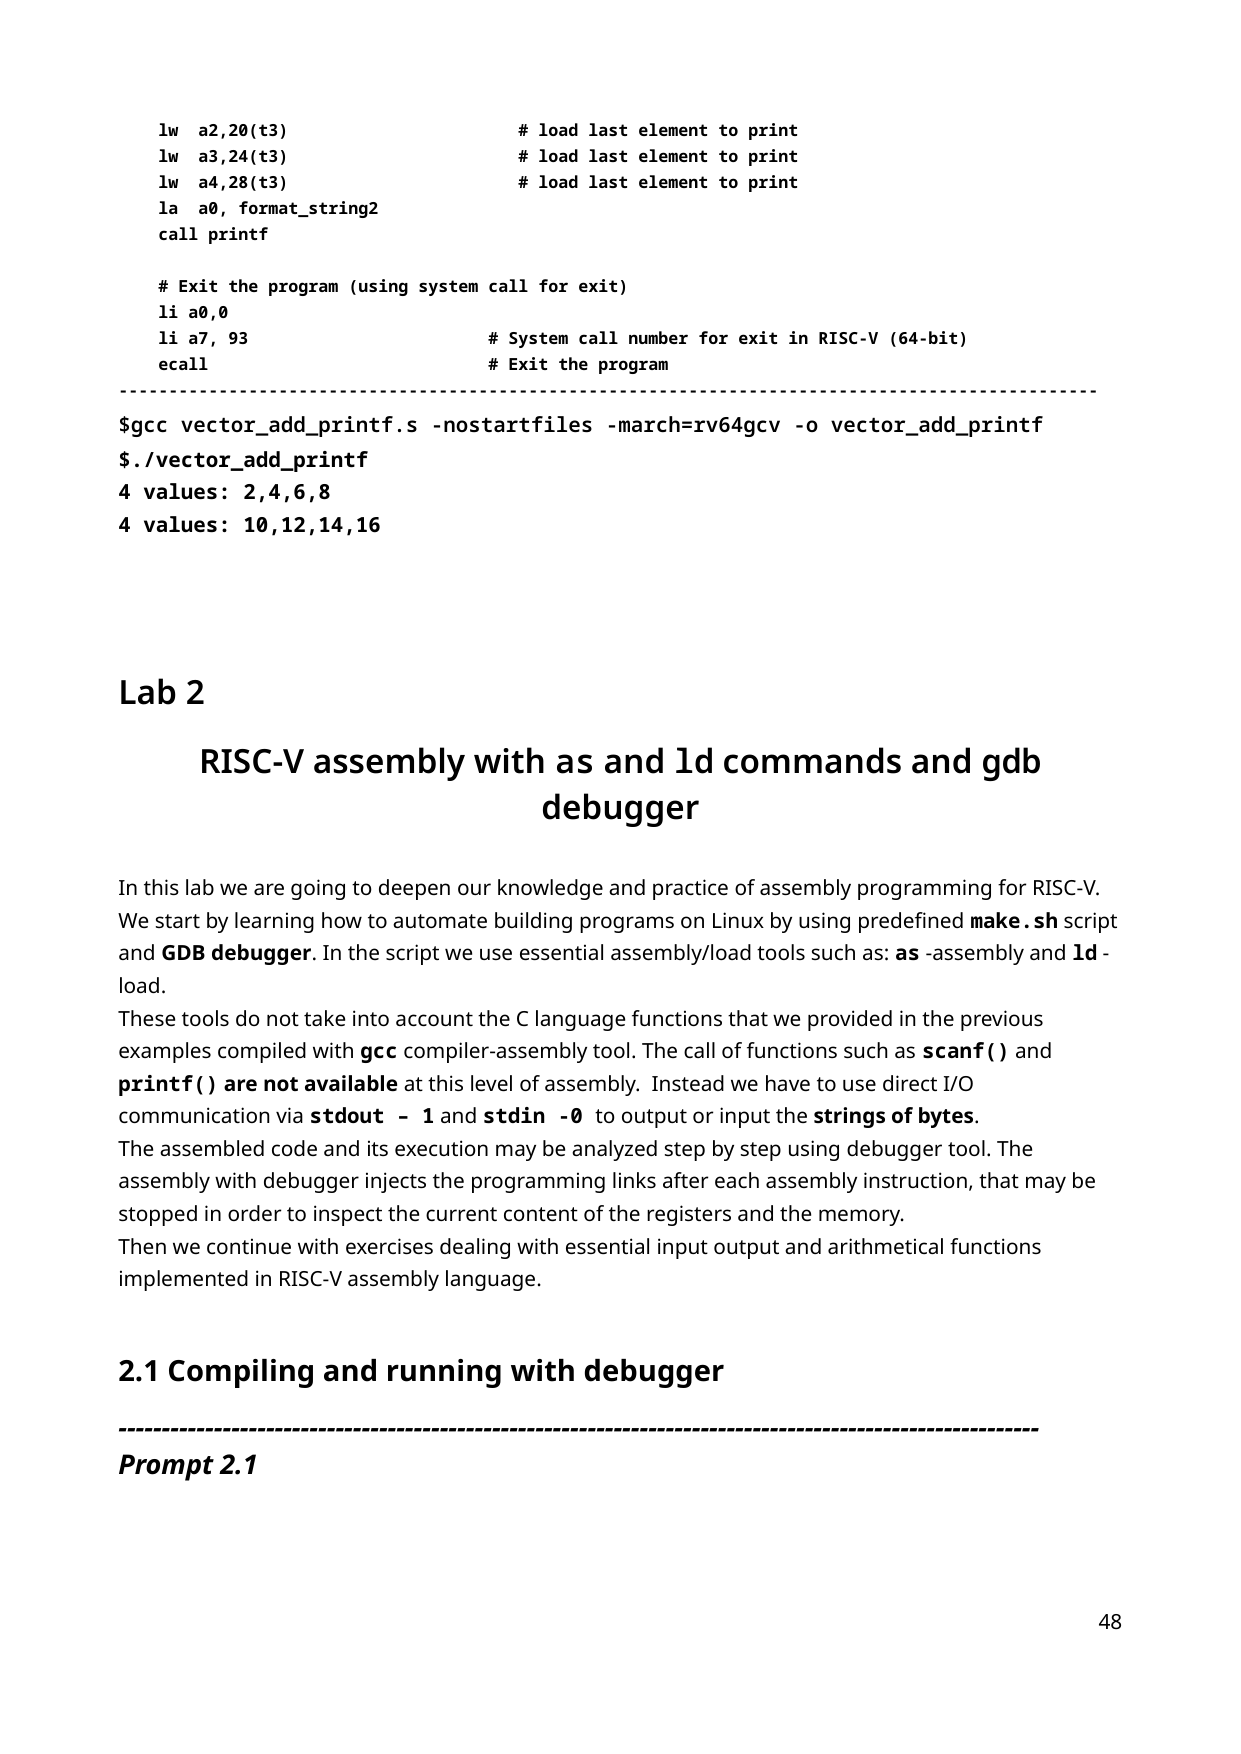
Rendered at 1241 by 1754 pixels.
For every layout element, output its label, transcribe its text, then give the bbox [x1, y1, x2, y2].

text la a0, format_string2 [118, 196, 1122, 219]
subtitle 2.1 Compiling and running with debugger [118, 1351, 1122, 1390]
text These tools do not take into account the C language functions that we provided in the previous examples compiled with gcc compiler-assembly tool. The call of functions such as scanf() and printf() are not available at this level of assembly. Instead we have to use direct I/O communication via stdout – 1 and stdin -0 to output or input the strings of bytes. [118, 1004, 1122, 1130]
text # Exit the program (using system call for exit) [118, 274, 1122, 297]
text li a0,0 [118, 300, 1122, 323]
text 4 values: 10,12,14,16 [118, 510, 1122, 538]
text ecall # Exit the program [118, 352, 1122, 375]
text 4 values: 2,4,6,8 [118, 477, 1122, 506]
text lw a2,20(t3) # load last element to print [118, 118, 1122, 141]
text The assembled code and its execution may be analyzed step by step using debugger tool. The assembly with debugger injects the programming links after each assembly instruction, that may be stopped in order to inspect the current content of the registers and the memory. [118, 1134, 1122, 1228]
text li a7, 93 # System call number for exit in RISC-V (64-bit) [118, 326, 1122, 349]
text In this lab we are going to deepen our knowledge and practice of assembly programming for RISC-V. We start by learning how to automate building programs on Linux by using predefined make.sh script and GDB debugger. In the script we use essential assembly/load tools such as: as -assembly and ld -load. [118, 873, 1122, 999]
subtitle Lab 2 [118, 669, 1122, 714]
subtitle $gcc vector_add_printf.s -nostartfiles -march=rv64gcv -o vector_add_printf [118, 411, 1122, 439]
subtitle RISC-V assembly with as and ld commands and gdb debugger [118, 738, 1122, 829]
text $./vector_add_printf [118, 445, 1122, 473]
text call printf [118, 222, 1122, 245]
text lw a4,28(t3) # load last element to print [118, 170, 1122, 193]
text -------------------------------------------------------------------------------------------------- [118, 378, 1122, 401]
text ----------------------------------------------------------------------------------------------------------Prompt 2.1 [118, 1409, 1122, 1482]
text lw a3,24(t3) # load last element to print [118, 144, 1122, 167]
text Then we continue with exercises dealing with essential input output and arithmetical functions implemented in RISC-V assembly language. [118, 1232, 1122, 1293]
